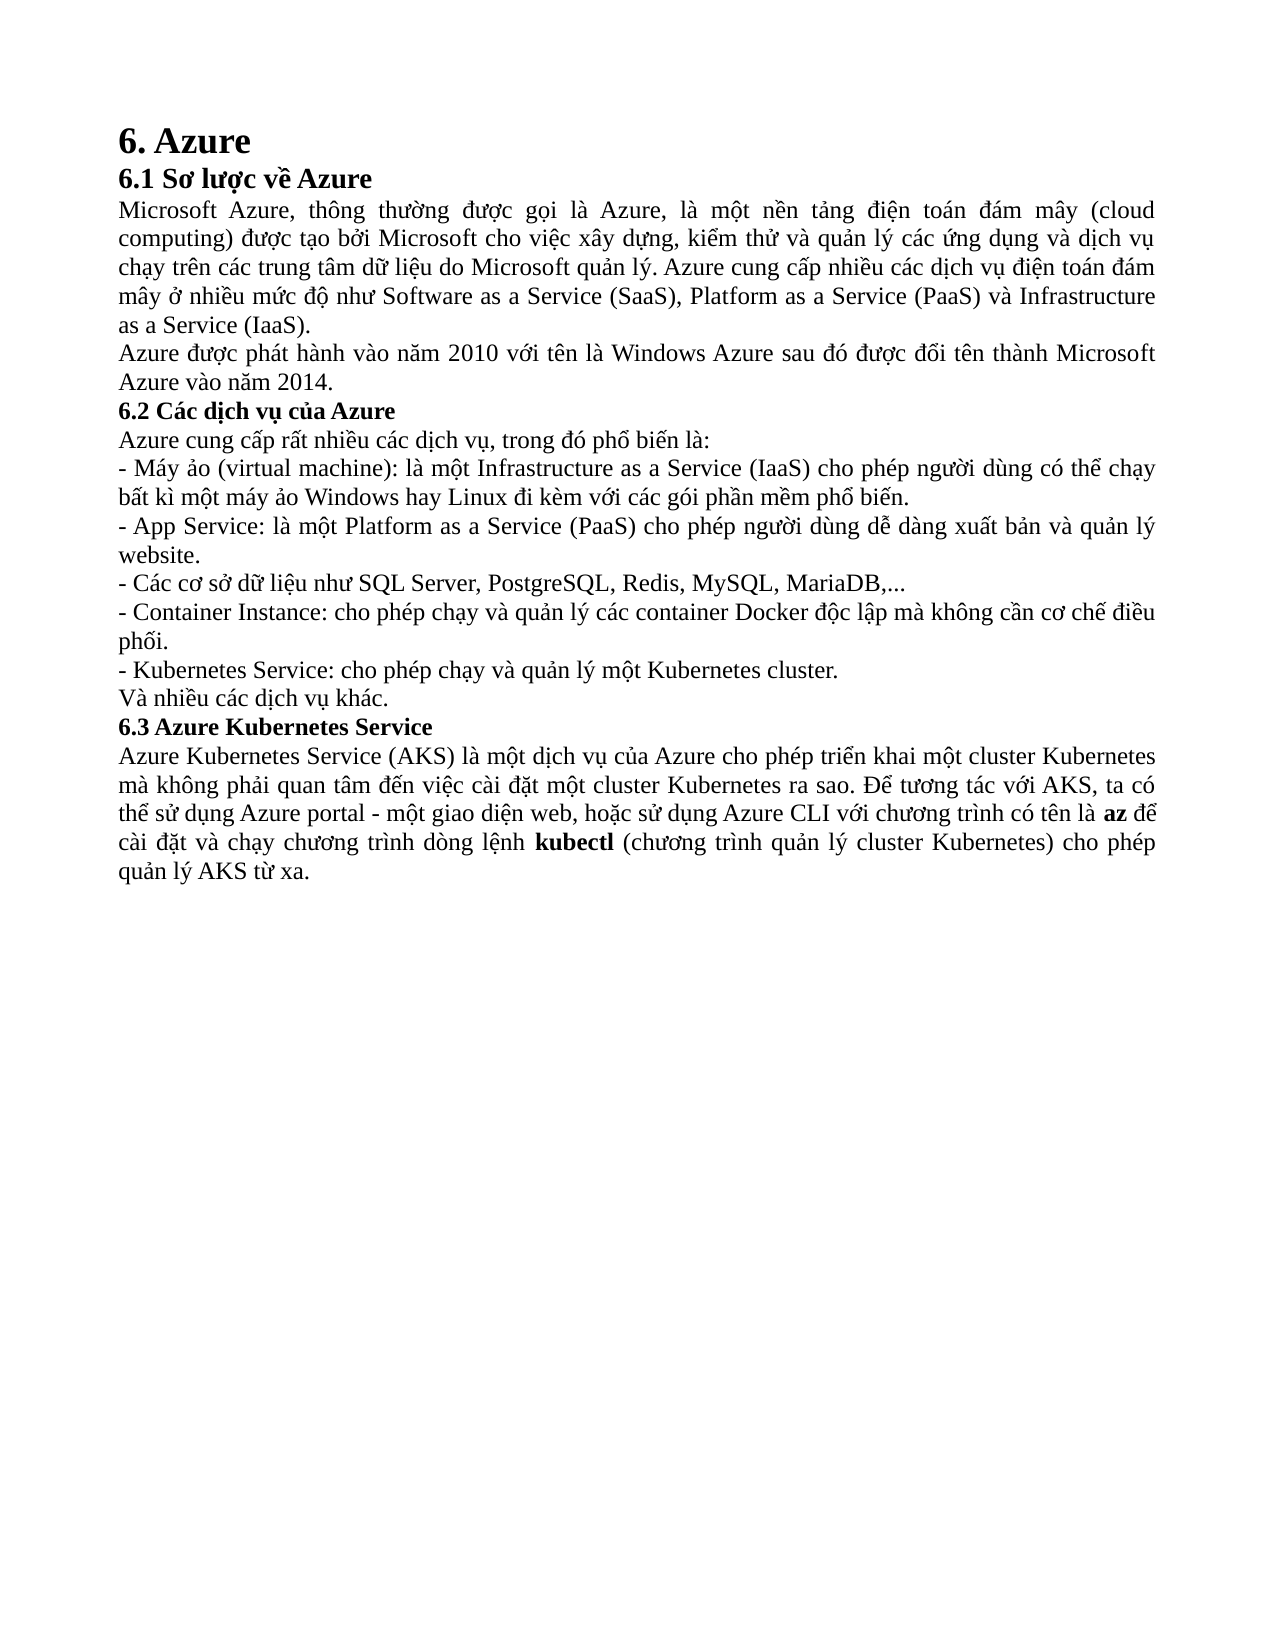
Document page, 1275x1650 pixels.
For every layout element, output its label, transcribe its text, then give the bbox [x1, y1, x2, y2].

text 6.2 Các dịch vụ của Azure [118, 396, 1157, 425]
text Azure cung cấp rất nhiều các dịch vụ, trong đó phổ biến là: [118, 425, 1157, 453]
text 6.1 Sơ lược về Azure [118, 161, 1157, 195]
text Azure Kubernetes Service (AKS) là một dịch vụ của Azure cho phép triển khai một cluster Kubernetes mà không phải quan tâm đến việc cài đặt một cluster Kubernetes ra sao. Để tương tác với AKS, ta có thể sử dụng Azure portal - một giao diện web, hoặc sử dụng Azure CLI với chương trình có tên là az để cài đặt và chạy chương trình dòng lệnh kubectl (chương trình quản lý cluster Kubernetes) cho phép quản lý AKS từ xa. [118, 741, 1157, 885]
text Và nhiều các dịch vụ khác. [118, 683, 1157, 712]
text 6.3 Azure Kubernetes Service [118, 712, 1157, 741]
text Microsoft Azure, thông thường được gọi là Azure, là một nền tảng điện toán đám mây (cloud computing) được tạo bởi Microsoft cho việc xây dựng, kiểm thử và quản lý các ứng dụng và dịch vụ chạy trên các trung tâm dữ liệu do Microsoft quản lý. Azure cung cấp nhiều các dịch vụ điện toán đám mây ở nhiều mức độ như Software as a Service (SaaS), Platform as a Service (PaaS) và Infrastructure as a Service (IaaS). [118, 195, 1157, 338]
text - Các cơ sở dữ liệu như SQL Server, PostgreSQL, Redis, MySQL, MariaDB,... [118, 568, 1157, 597]
text - Container Instance: cho phép chạy và quản lý các container Docker độc lập mà không cần cơ chế điều phối. [118, 597, 1157, 655]
text - App Service: là một Platform as a Service (PaaS) cho phép người dùng dễ dàng xuất bản và quản lý website. [118, 511, 1157, 568]
text Azure được phát hành vào năm 2010 với tên là Windows Azure sau đó được đổi tên thành Microsoft Azure vào năm 2014. [118, 338, 1157, 396]
text - Máy ảo (virtual machine): là một Infrastructure as a Service (IaaS) cho phép người dùng có thể chạy bất kì một máy ảo Windows hay Linux đi kèm với các gói phần mềm phổ biến. [118, 453, 1157, 511]
text - Kubernetes Service: cho phép chạy và quản lý một Kubernetes cluster. [118, 655, 1157, 683]
text 6. Azure [118, 118, 1157, 161]
